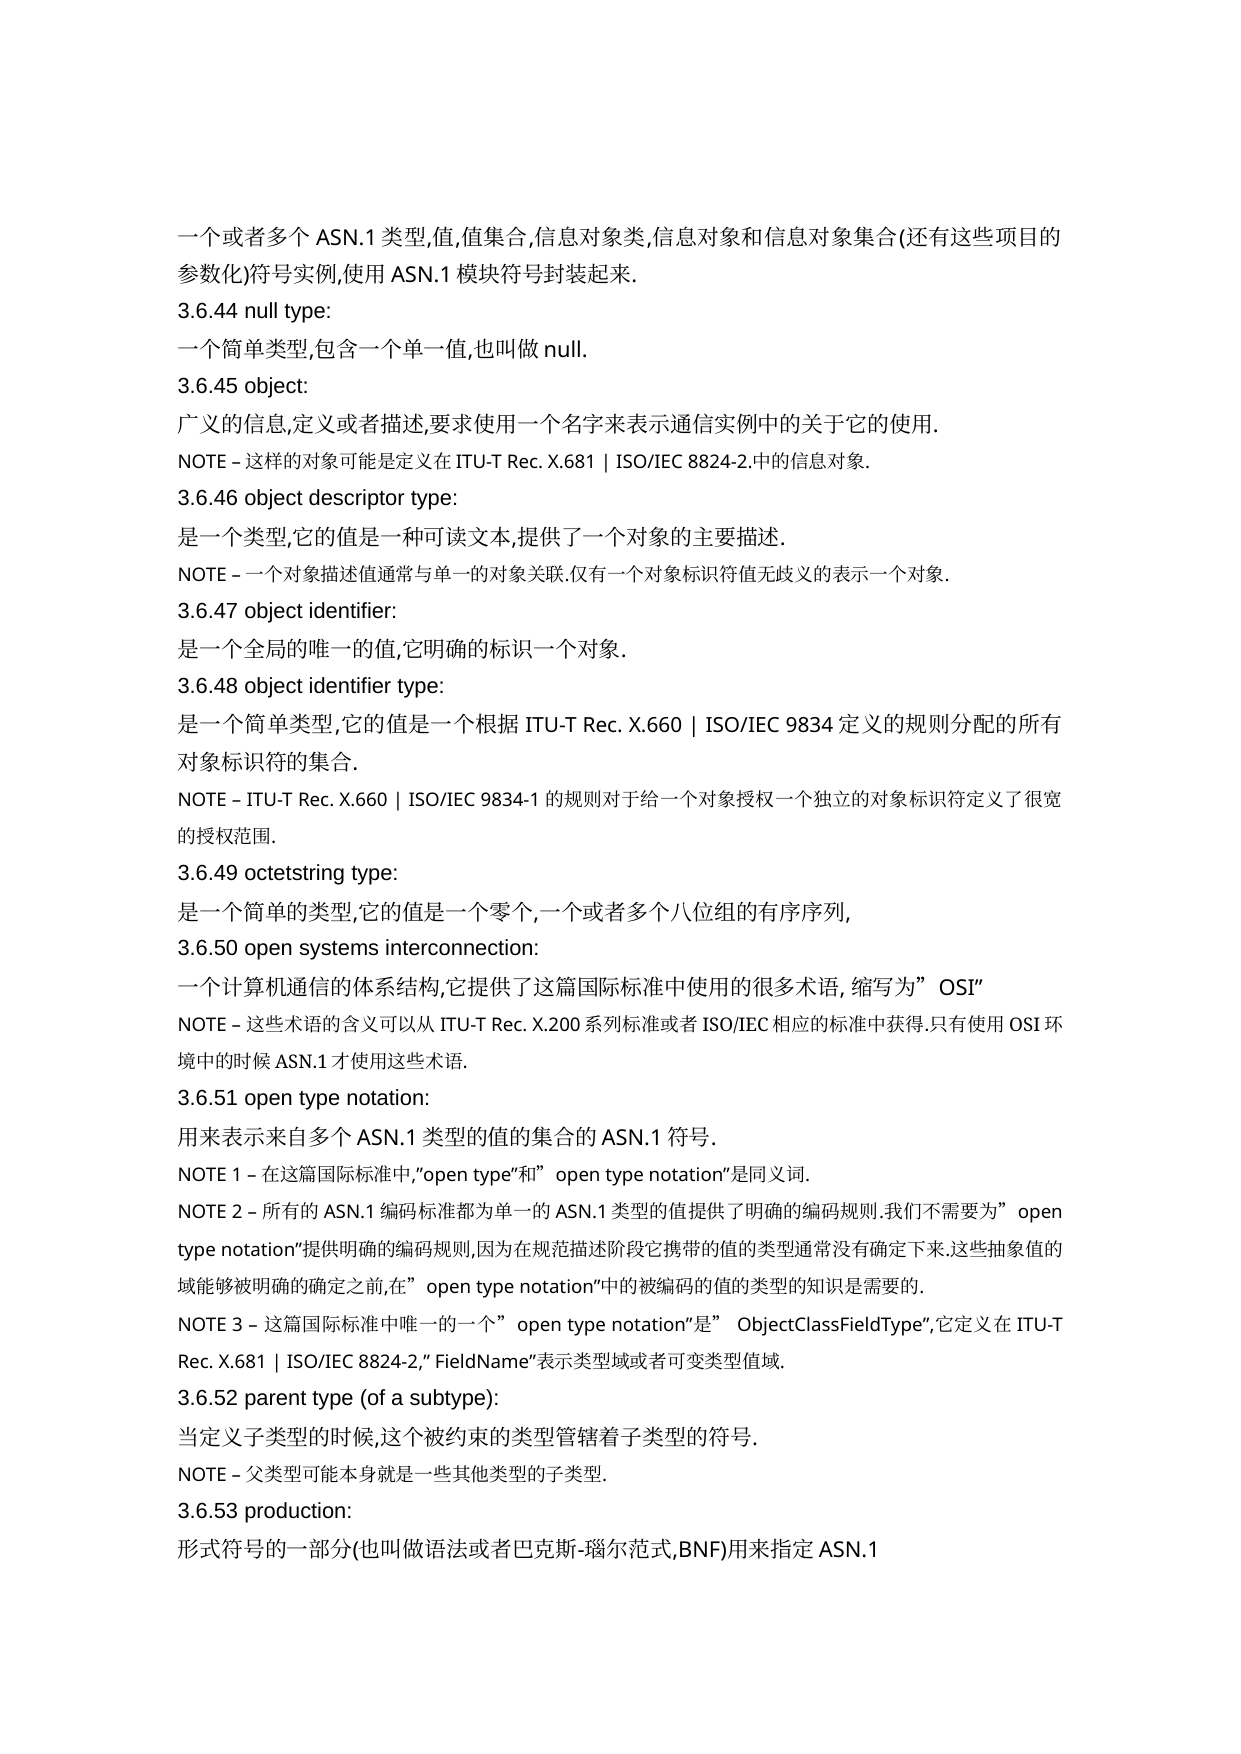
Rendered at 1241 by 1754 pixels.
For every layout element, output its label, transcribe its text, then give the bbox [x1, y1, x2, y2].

text 是一个简单类型,它的值是一个根据ITU-T Rec. X.660 | ISO/IEC 9834定义的规则分配的所有对象标识符的集合. [177, 704, 1063, 779]
text 当定义子类型的时候,这个被约束的类型管辖着子类型的符号. [177, 1417, 1063, 1454]
text 3.6.52 parent type (of a subtype): [177, 1379, 1063, 1417]
text 一个计算机通信的体系结构,它提供了这篇国际标准中使用的很多术语, 缩写为”OSI” [177, 967, 1063, 1004]
text 是一个类型,它的值是一种可读文本,提供了一个对象的主要描述. [177, 517, 1063, 554]
text 形式符号的一部分(也叫做语法或者巴克斯-瑙尔范式,BNF)用来指定ASN.1 [177, 1529, 1063, 1567]
text NOTE – 父类型可能本身就是一些其他类型的子类型. [177, 1454, 1063, 1492]
text NOTE – 一个对象描述值通常与单一的对象关联.仅有一个对象标识符值无歧义的表示一个对象. [177, 554, 1063, 592]
text 用来表示来自多个ASN.1类型的值的集合的ASN.1符号. [177, 1117, 1063, 1154]
text 3.6.46 object descriptor type: [177, 479, 1063, 517]
text 3.6.45 object: [177, 367, 1063, 404]
text 3.6.49 octetstring type: [177, 854, 1063, 892]
text 3.6.48 object identifier type: [177, 667, 1063, 704]
text NOTE 1 – 在这篇国际标准中,”open type”和”open type notation”是同义词. [177, 1154, 1063, 1192]
text 是一个简单的类型,它的值是一个零个,一个或者多个八位组的有序序列, [177, 892, 1063, 929]
text 一个或者多个ASN.1类型,值,值集合,信息对象类,信息对象和信息对象集合(还有这些项目的参数化)符号实例,使用ASN.1模块符号封装起来. [177, 217, 1063, 292]
text NOTE – 这些术语的含义可以从ITU-T Rec. X.200系列标准或者ISO/IEC相应的标准中获得.只有使用OSI环境中的时候ASN.1才使用这些术语. [177, 1004, 1063, 1079]
text 3.6.51 open type notation: [177, 1079, 1063, 1117]
text 3.6.47 object identifier: [177, 592, 1063, 629]
text 3.6.50 open systems interconnection: [177, 929, 1063, 967]
text NOTE 2 – 所有的ASN.1编码标准都为单一的ASN.1类型的值提供了明确的编码规则.我们不需要为”open type notation”提供明确的编码规则,因为在规范描述阶段它携带的值的类型通常没有确定下来.这些抽象值的域能够被明确的确定之前,在”open type notation”中的被编码的值的类型的知识是需要的. [177, 1192, 1063, 1304]
text NOTE – 这样的对象可能是定义在ITU-T Rec. X.681 | ISO/IEC 8824-2.中的信息对象. [177, 442, 1063, 479]
text 3.6.53 production: [177, 1492, 1063, 1529]
text 广义的信息,定义或者描述,要求使用一个名字来表示通信实例中的关于它的使用. [177, 404, 1063, 442]
text 是一个全局的唯一的值,它明确的标识一个对象. [177, 629, 1063, 667]
text NOTE – ITU-T Rec. X.660 | ISO/IEC 9834-1的规则对于给一个对象授权一个独立的对象标识符定义了很宽的授权范围. [177, 779, 1063, 854]
text NOTE 3 – 这篇国际标准中唯一的一个”open type notation”是” ObjectClassFieldType”,它定义在ITU-T Rec. X.681 | ISO/IEC 8824-2,” FieldName”表示类型域或者可变类型值域. [177, 1304, 1063, 1379]
text 3.6.44 null type: [177, 292, 1063, 329]
text 一个简单类型,包含一个单一值,也叫做null. [177, 329, 1063, 367]
